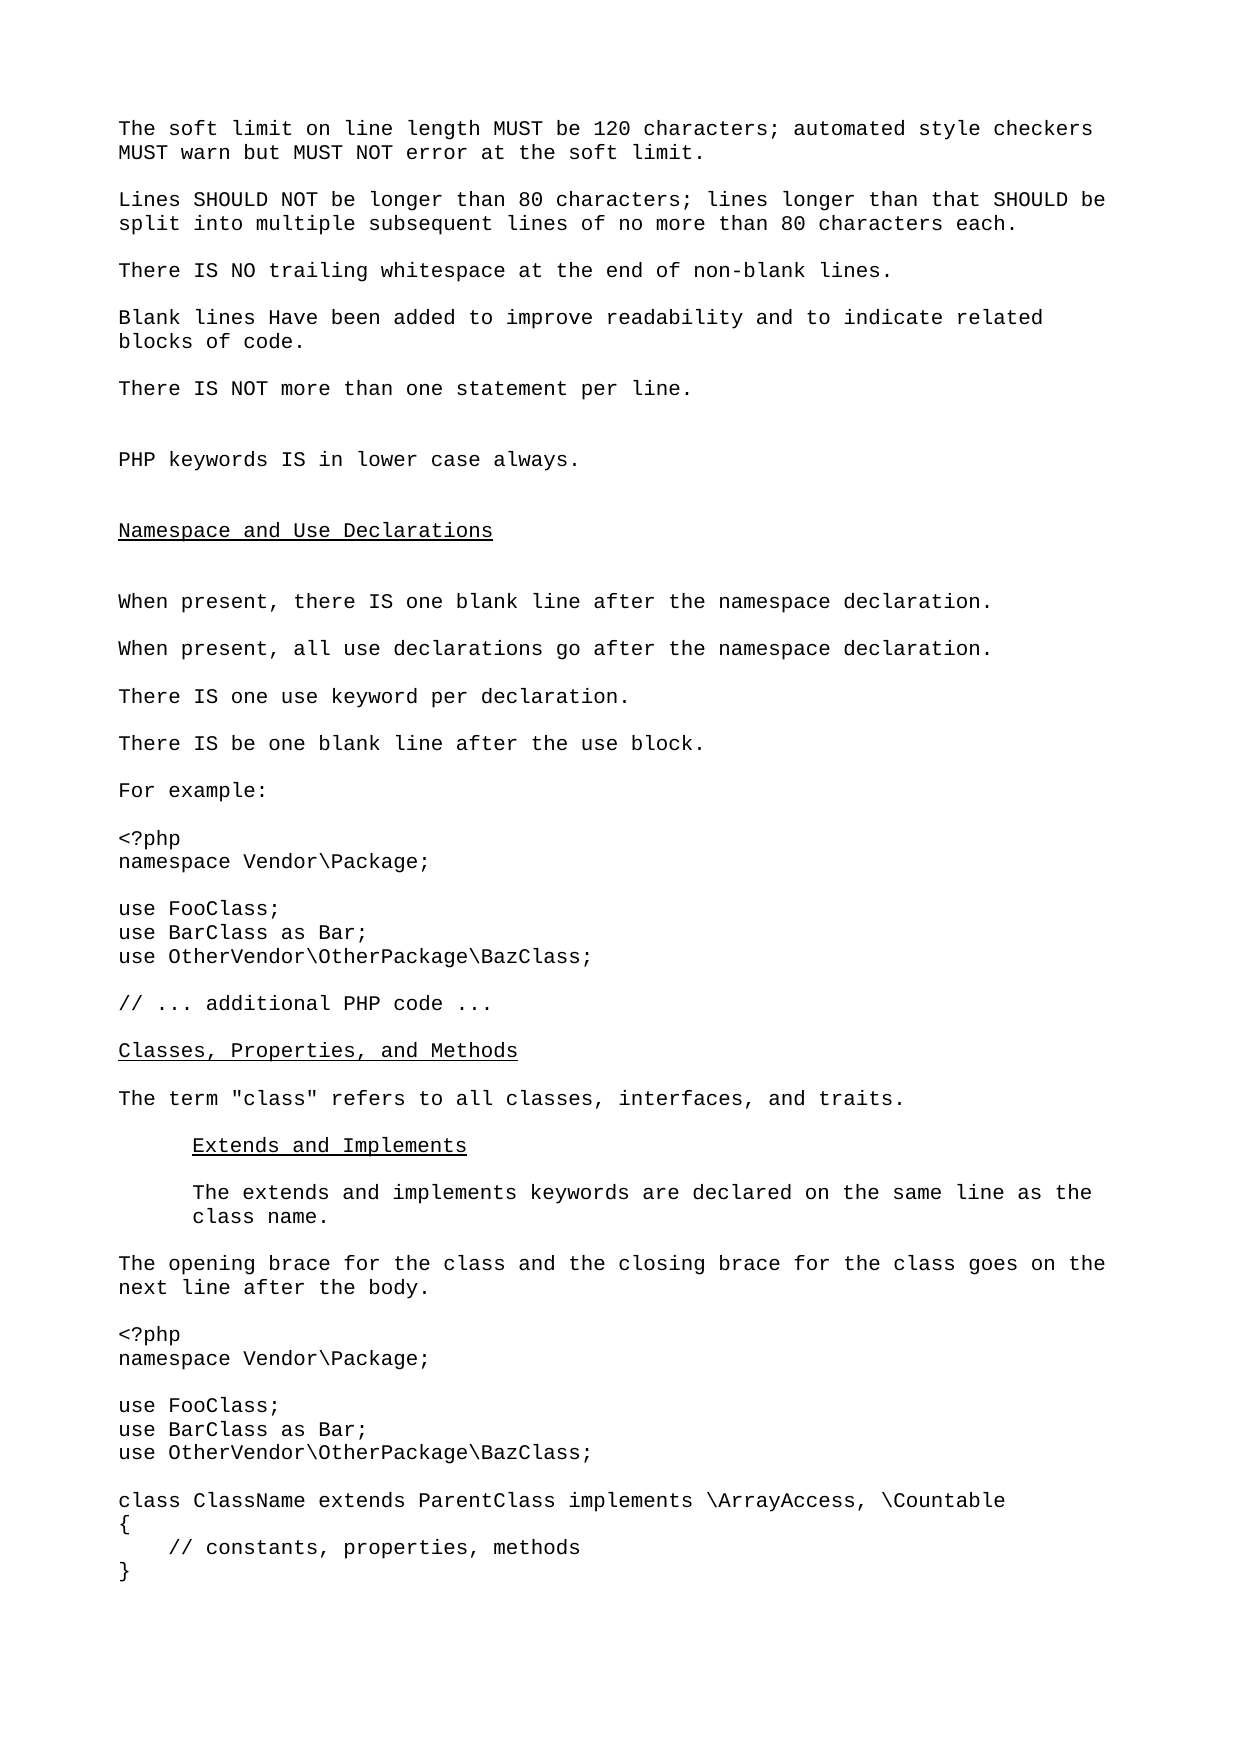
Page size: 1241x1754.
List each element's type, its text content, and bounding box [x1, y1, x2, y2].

text // ... additional PHP code ... [118, 993, 1122, 1017]
text use OtherVendor\OtherPackage\BazClass; [118, 1442, 1122, 1466]
text { [118, 1513, 1122, 1537]
text class ClassName extends ParentClass implements \ArrayAccess, \Countable [118, 1489, 1122, 1513]
text There IS NOT more than one statement per line. [118, 378, 1122, 402]
text Namespace and Use Declarations [118, 520, 1122, 544]
text Extends and Implements [118, 1135, 1122, 1158]
text When present, all use declarations go after the namespace declaration. [118, 638, 1122, 662]
text Blank lines Have been added to improve readability and to indicate related blocks of code. [118, 307, 1122, 354]
text namespace Vendor\Package; [118, 851, 1122, 875]
text use FooClass; [118, 898, 1122, 922]
text } [118, 1561, 1122, 1584]
text The opening brace for the class and the closing brace for the class goes on the next line after the body. [118, 1253, 1122, 1300]
text There IS be one blank line after the use block. [118, 733, 1122, 757]
text There IS NO trailing whitespace at the end of non-blank lines. [118, 260, 1122, 284]
text The term "class" refers to all classes, interfaces, and traits. [118, 1088, 1122, 1111]
text When present, there IS one blank line after the namespace declaration. [118, 591, 1122, 615]
text Lines SHOULD NOT be longer than 80 characters; lines longer than that SHOULD be split into multiple subsequent lines of no more than 80 characters each. [118, 189, 1122, 236]
text use FooClass; [118, 1395, 1122, 1419]
text For example: [118, 780, 1122, 804]
text The extends and implements keywords are declared on the same line as the class name. [118, 1182, 1122, 1229]
text use BarClass as Bar; [118, 1419, 1122, 1442]
text Classes, Properties, and Methods [118, 1040, 1122, 1064]
text use OtherVendor\OtherPackage\BazClass; [118, 946, 1122, 969]
text namespace Vendor\Package; [118, 1348, 1122, 1371]
text The soft limit on line length MUST be 120 characters; automated style checkers MUST warn but MUST NOT error at the soft limit. [118, 118, 1122, 165]
text PHP keywords IS in lower case always. [118, 449, 1122, 473]
text // constants, properties, methods [118, 1537, 1122, 1561]
text use BarClass as Bar; [118, 922, 1122, 946]
text <?php [118, 827, 1122, 851]
text <?php [118, 1324, 1122, 1348]
text There IS one use keyword per declaration. [118, 686, 1122, 709]
